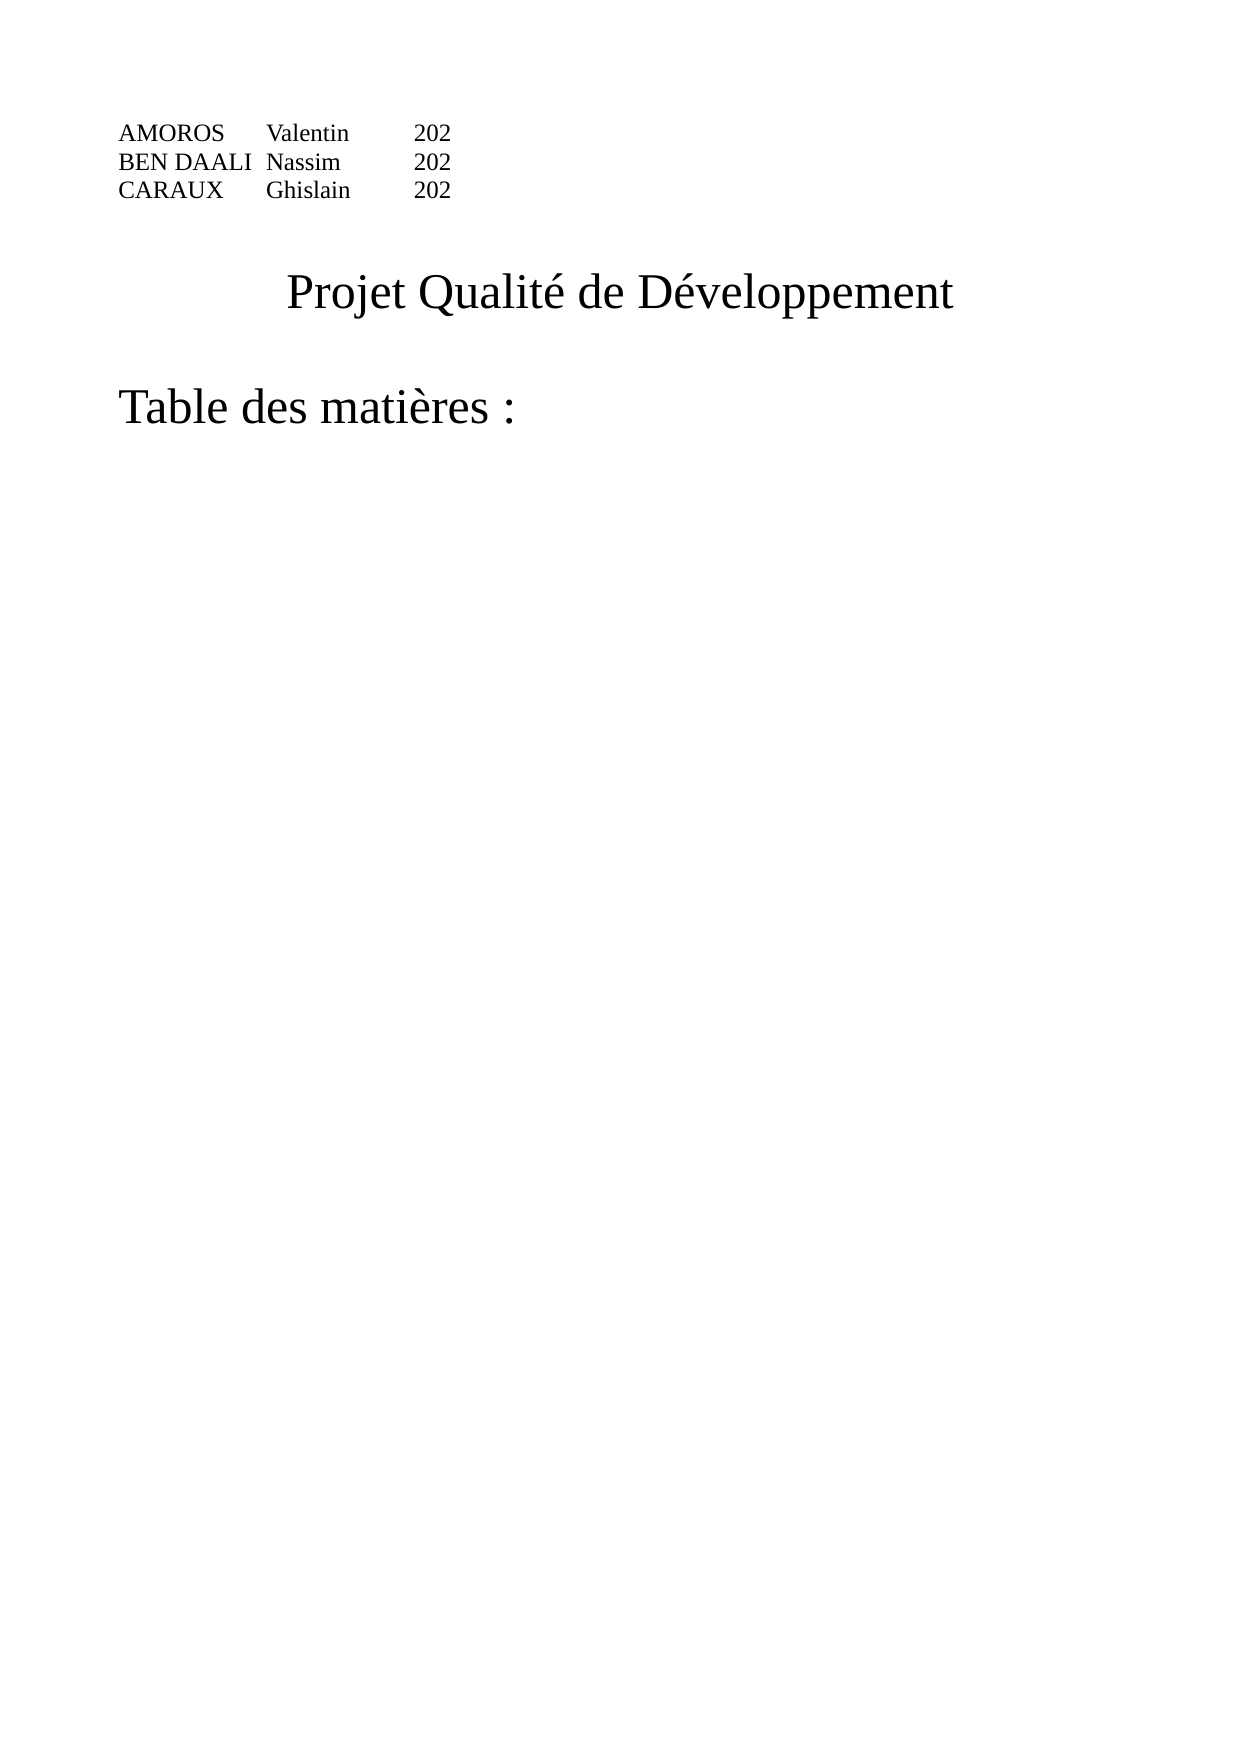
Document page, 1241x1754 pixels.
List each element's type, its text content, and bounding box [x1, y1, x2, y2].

text BEN DAALI Nassim 202 [118, 147, 1122, 176]
text CARAUX Ghislain 202 [118, 176, 1122, 204]
text Projet Qualité de Développement [118, 262, 1122, 319]
text Table des matières : [118, 377, 1122, 434]
text AMOROS Valentin 202 [118, 118, 1122, 147]
